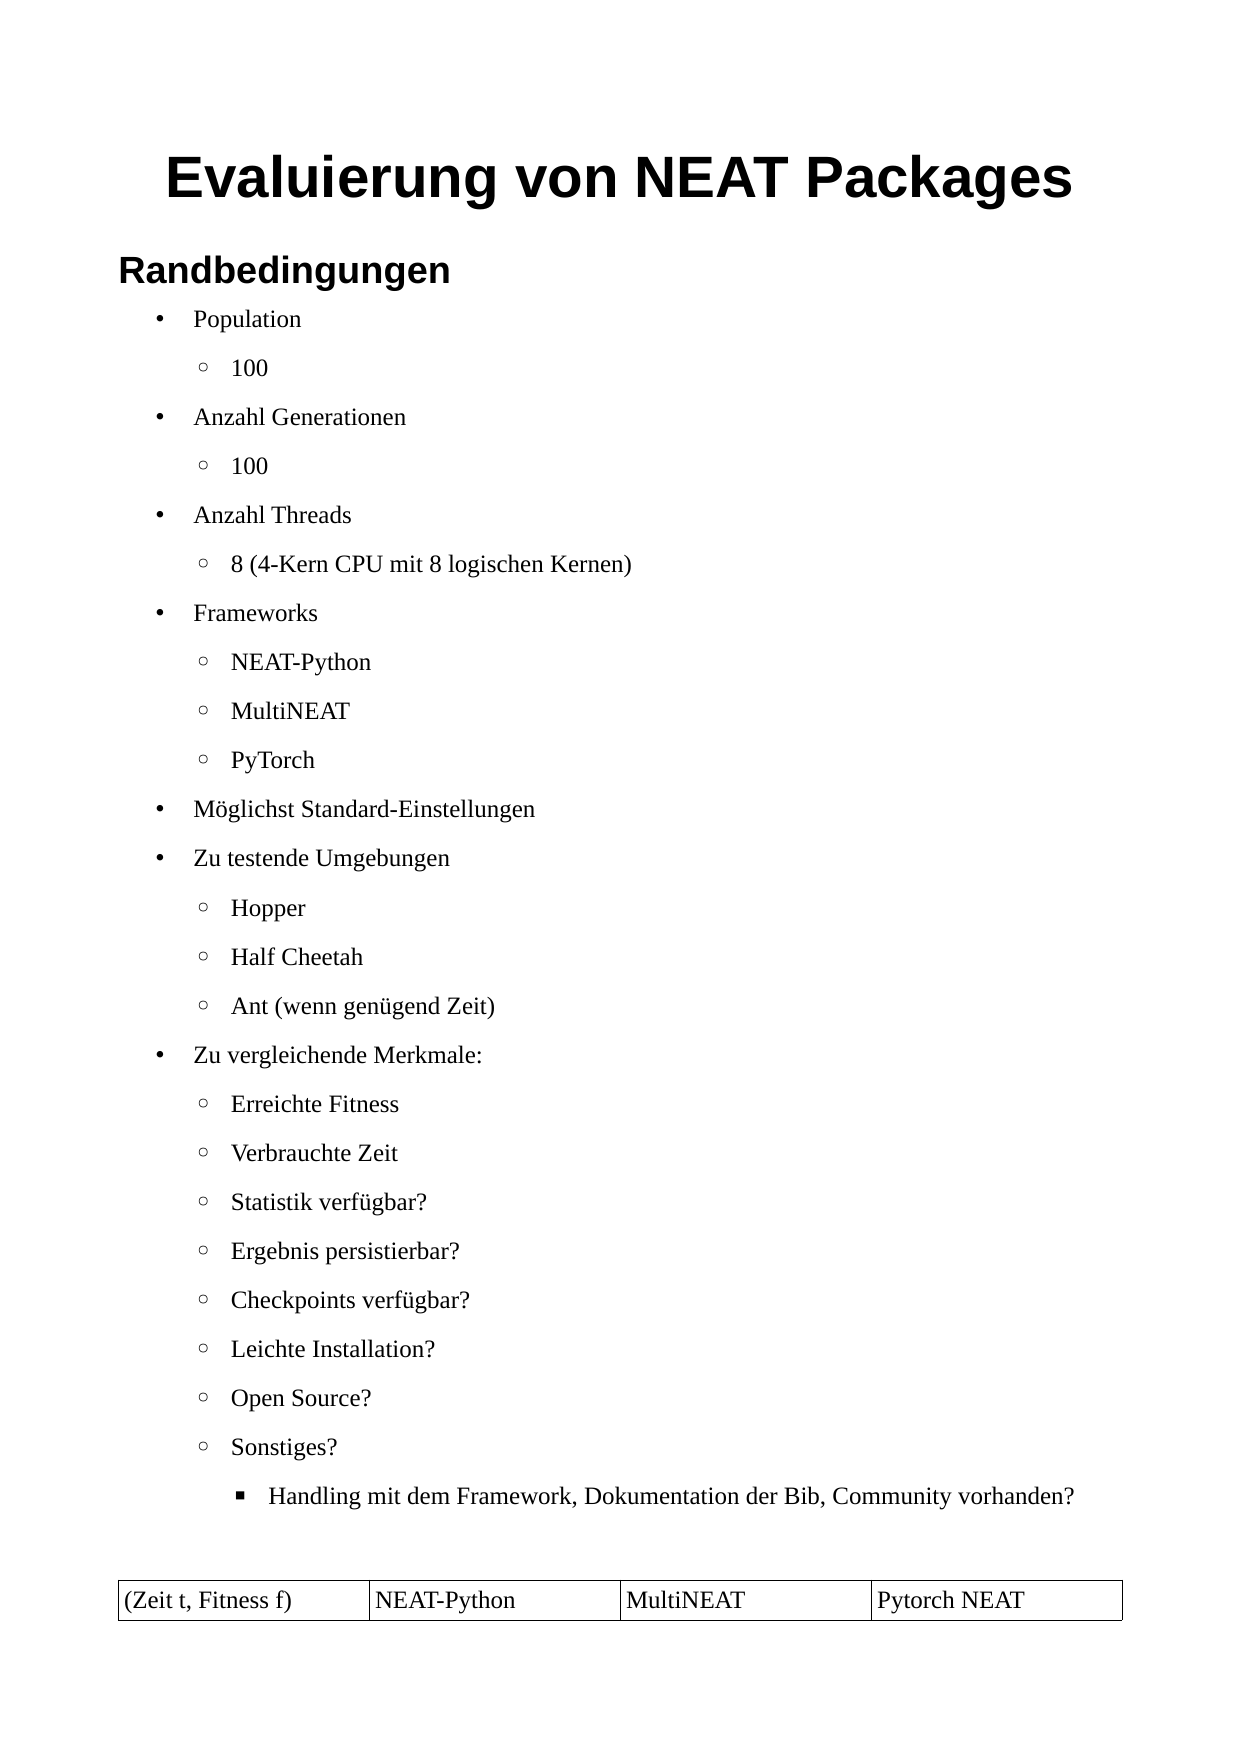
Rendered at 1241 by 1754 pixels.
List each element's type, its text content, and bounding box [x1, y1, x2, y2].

list Handling mit dem Framework, Dokumentation der Bib, Community vorhanden? [231, 1481, 1122, 1510]
list Population [156, 304, 1122, 333]
list Anzahl Generationen [156, 402, 1122, 431]
list Zu vergleichende Merkmale: [156, 1040, 1122, 1068]
list Ergebnis persistierbar? [193, 1236, 1122, 1265]
list MultiNEAT [193, 696, 1122, 725]
list 100 [193, 353, 1122, 382]
list Verbrauchte Zeit [193, 1138, 1122, 1167]
list PyTorch [193, 745, 1122, 774]
list Leichte Installation? [193, 1334, 1122, 1363]
table_header (Zeit t, Fitness f) [119, 1581, 369, 1620]
list Ant (wenn genügend Zeit) [193, 991, 1122, 1019]
title Evaluierung von NEAT Packages [118, 143, 1122, 210]
table_header MultiNEAT [621, 1581, 871, 1620]
list Checkpoints verfügbar? [193, 1285, 1122, 1314]
list Half Cheetah [193, 942, 1122, 970]
list 100 [193, 451, 1122, 480]
list Anzahl Threads [156, 500, 1122, 529]
list Frameworks [156, 598, 1122, 627]
subtitle Randbedingungen [118, 248, 1122, 291]
list Hopper [193, 893, 1122, 921]
list Statistik verfügbar? [193, 1187, 1122, 1216]
list Möglichst Standard-Einstellungen [156, 794, 1122, 823]
list Sonstiges? [193, 1432, 1122, 1461]
list NEAT-Python [193, 647, 1122, 676]
list 8 (4-Kern CPU mit 8 logischen Kernen) [193, 549, 1122, 578]
list Zu testende Umgebungen [156, 843, 1122, 872]
list Erreichte Fitness [193, 1089, 1122, 1118]
table_header Pytorch NEAT [872, 1581, 1122, 1620]
list Open Source? [193, 1383, 1122, 1412]
table_header NEAT-Python [370, 1581, 620, 1620]
